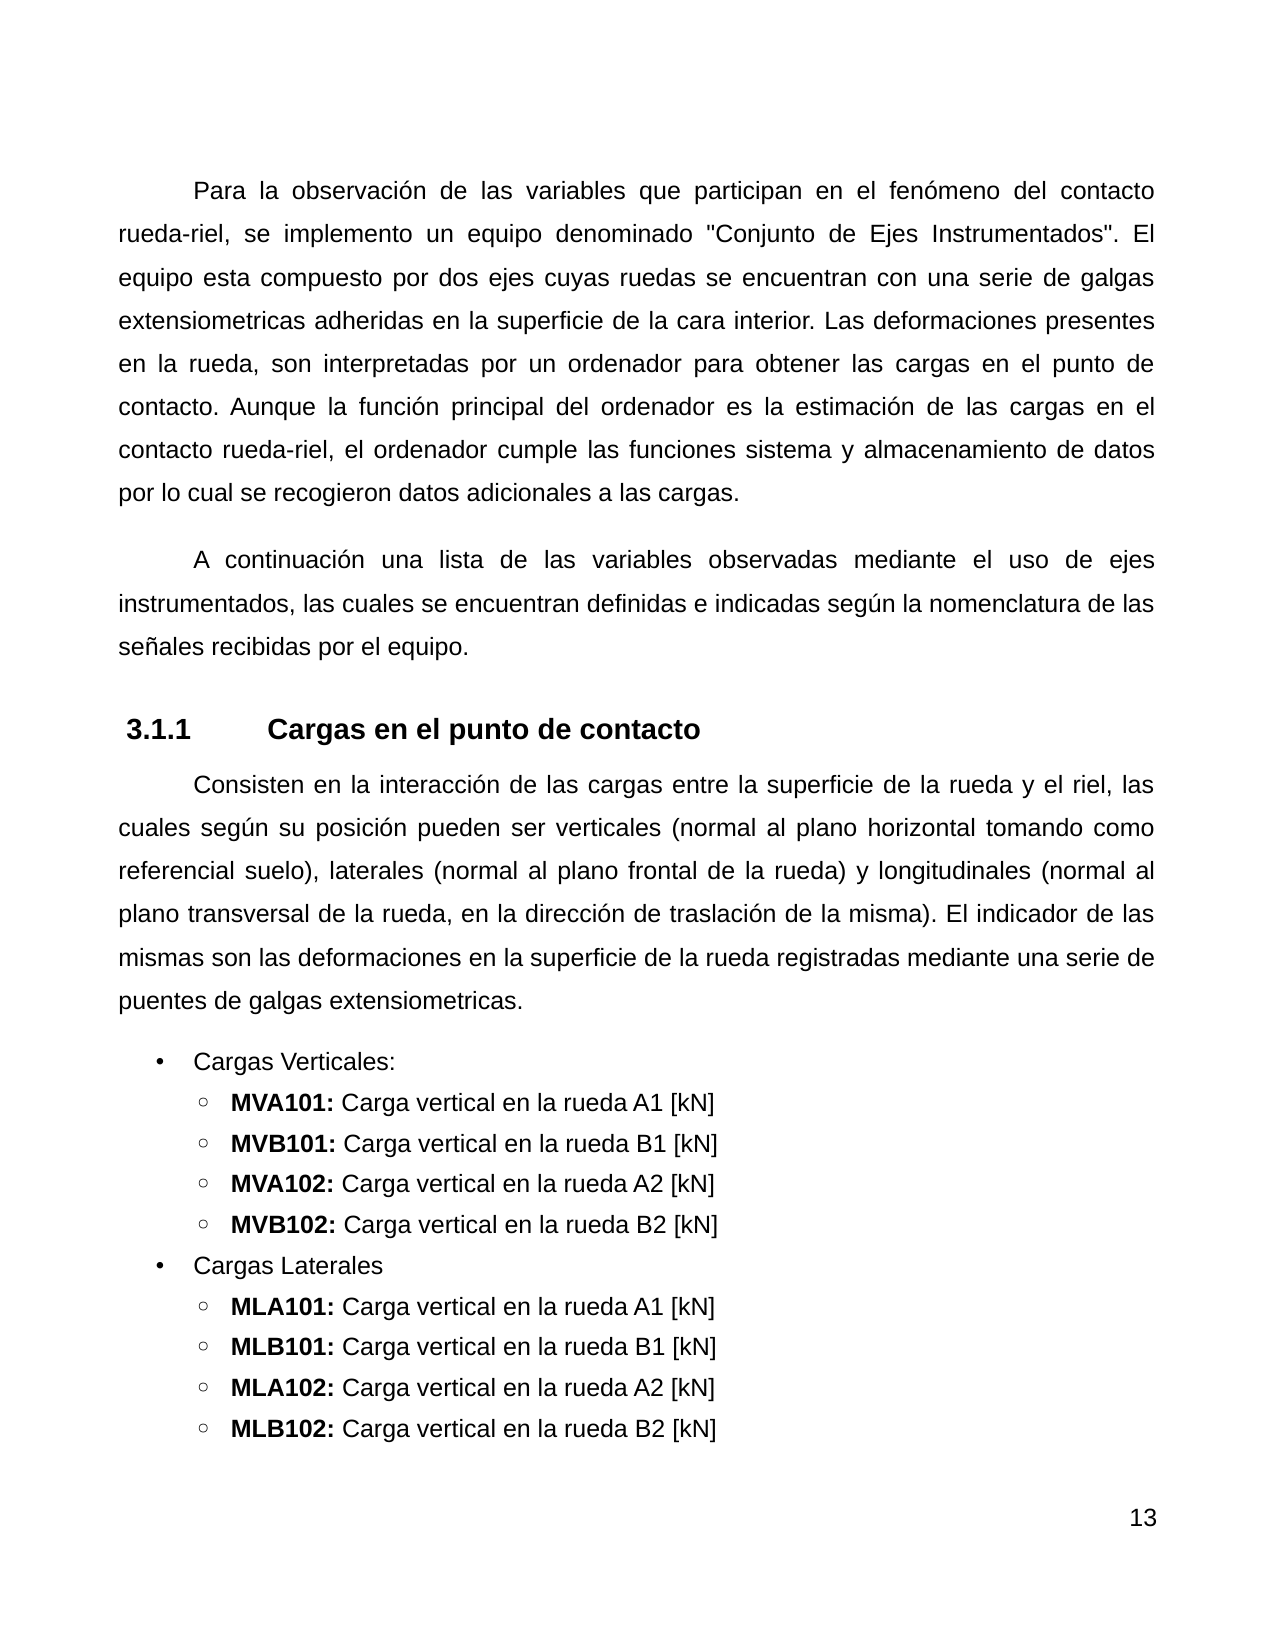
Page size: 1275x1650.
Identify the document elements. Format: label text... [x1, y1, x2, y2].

list MVB101: Carga vertical en la rueda B1 [kN] [193, 1129, 1157, 1157]
text Consisten en la interacción de las cargas entre la superficie de la rueda y el riel, las cuales según su posición pueden ser verticales (normal al plano horizontal tomando como referencial suelo), laterales (normal al plano frontal de la rueda) y longitudinales (normal al plano transversal de la rueda, en la dirección de traslación de la misma). El indicador de las mismas son las deformaciones en la superficie de la rueda registradas mediante una serie de puentes de galgas extensiometricas. [118, 770, 1157, 1014]
list MLB102: Carga vertical en la rueda B2 [kN] [193, 1414, 1157, 1443]
list MLA101: Carga vertical en la rueda A1 [kN] [193, 1292, 1157, 1320]
text Para la observación de las variables que participan en el fenómeno del contacto rueda-riel, se implemento un equipo denominado "Conjunto de Ejes Instrumentados". El equipo esta compuesto por dos ejes cuyas ruedas se encuentran con una serie de galgas extensiometricas adheridas en la superficie de la cara interior. Las deformaciones presentes en la rueda, son interpretadas por un ordenador para obtener las cargas en el punto de contacto. Aunque la función principal del ordenador es la estimación de las cargas en el contacto rueda-riel, el ordenador cumple las funciones sistema y almacenamiento de datos por lo cual se recogieron datos adicionales a las cargas. [118, 176, 1157, 507]
list MVB102: Carga vertical en la rueda B2 [kN] [193, 1210, 1157, 1239]
list MVA101: Carga vertical en la rueda A1 [kN] [193, 1088, 1157, 1117]
text A continuación una lista de las variables observadas mediante el uso de ejes instrumentados, las cuales se encuentran definidas e indicadas según la nomenclatura de las señales recibidas por el equipo. [118, 546, 1157, 661]
list Cargas Laterales [156, 1251, 1157, 1280]
subtitle Cargas en el punto de contacto [118, 712, 1157, 746]
list MLA102: Carga vertical en la rueda A2 [kN] [193, 1373, 1157, 1402]
list Cargas Verticales: [156, 1047, 1157, 1076]
list MVA102: Carga vertical en la rueda A2 [kN] [193, 1169, 1157, 1198]
list MLB101: Carga vertical en la rueda B1 [kN] [193, 1332, 1157, 1361]
